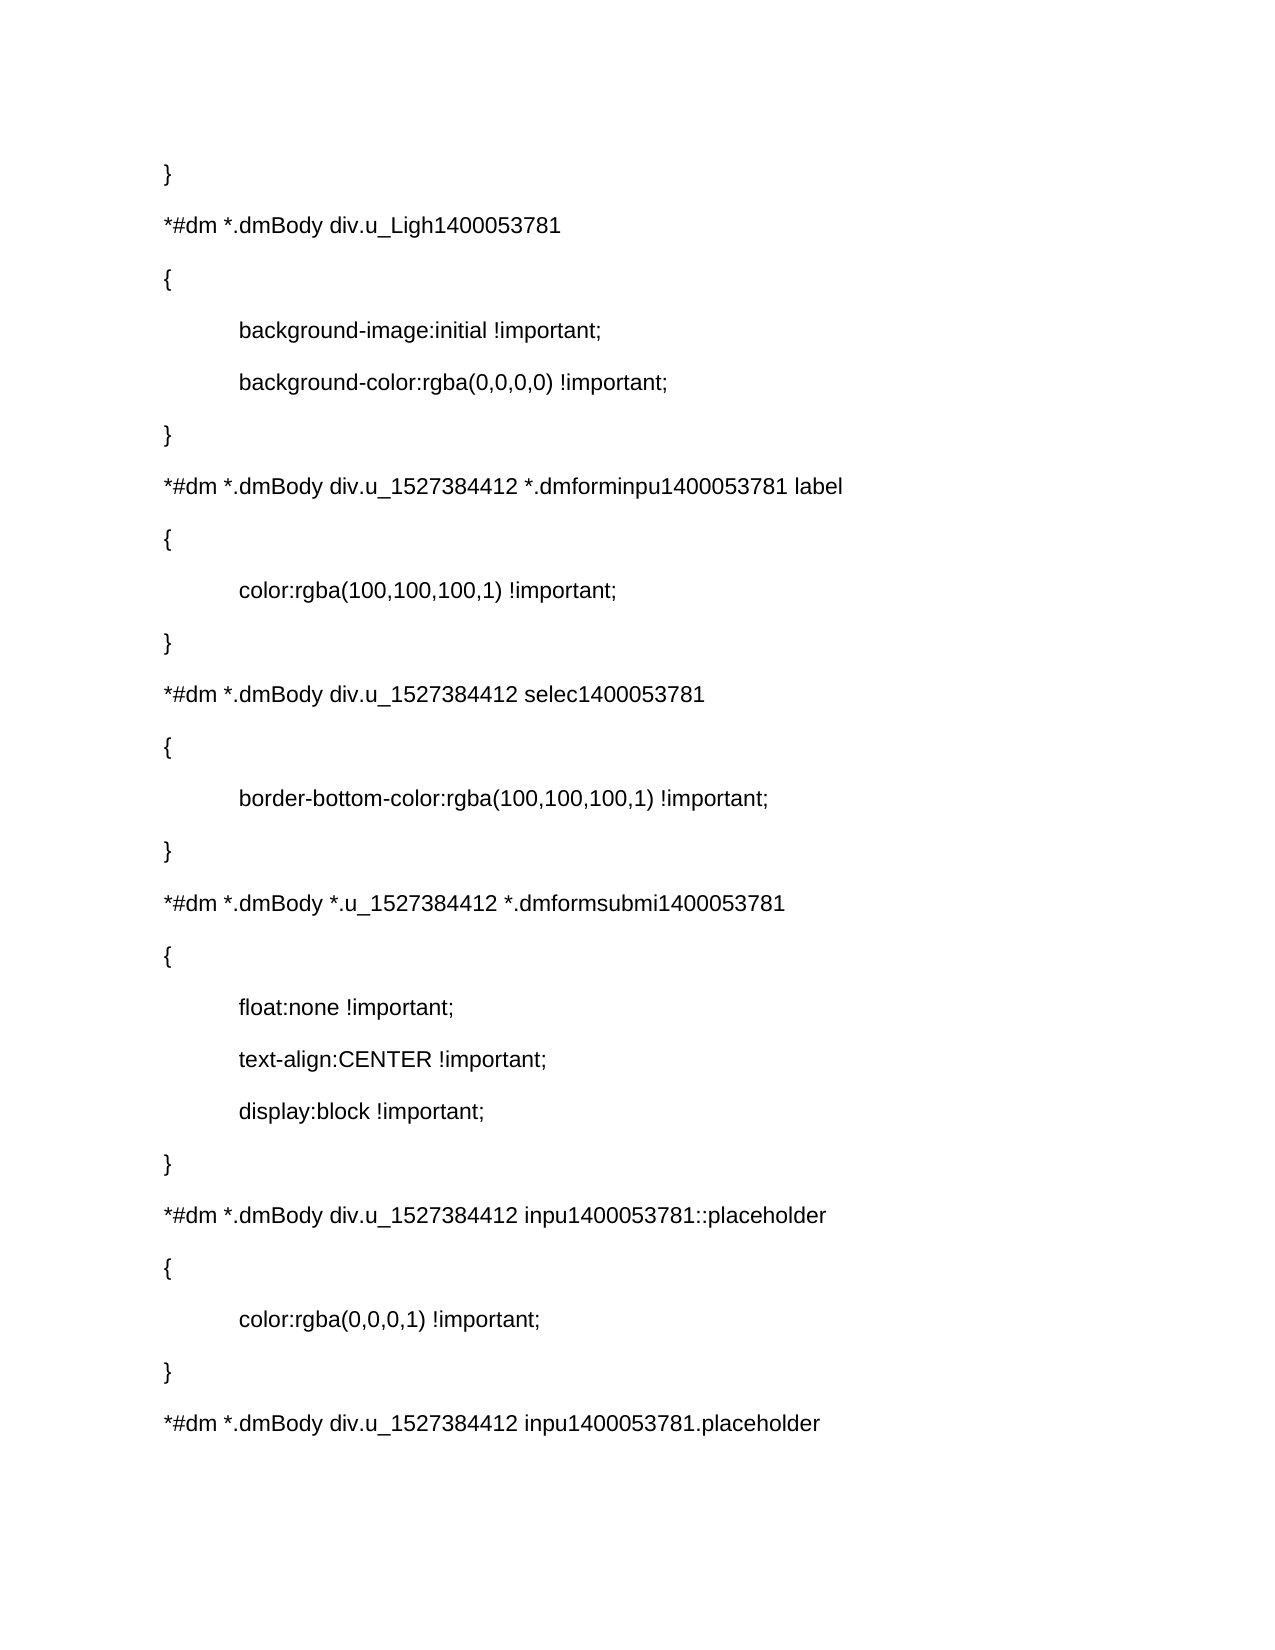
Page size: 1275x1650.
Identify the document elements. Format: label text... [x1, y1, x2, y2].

table_cell float:none !important; [153, 983, 1125, 1035]
table_cell { [153, 515, 1125, 567]
table_cell *#dm *.dmBody div.u_1527384412 selec1400053781 [153, 671, 1125, 723]
table_cell } [153, 827, 1125, 879]
table_cell } [153, 410, 1125, 462]
table_cell color:rgba(0,0,0,1) !important; [153, 1296, 1125, 1348]
table_cell *#dm *.dmBody div.u_Ligh1400053781 [153, 202, 1125, 254]
table_cell { [153, 723, 1125, 775]
table_cell { [153, 1244, 1125, 1296]
table_cell } [153, 619, 1125, 671]
table_cell *#dm *.dmBody div.u_1527384412 inpu1400053781::placeholder [153, 1192, 1125, 1244]
table_cell color:rgba(100,100,100,1) !important; [153, 567, 1125, 619]
table_cell border-bottom-color:rgba(100,100,100,1) !important; [153, 775, 1125, 827]
table_cell background-image:initial !important; [153, 306, 1125, 358]
table_cell { [153, 254, 1125, 306]
table_cell text-align:CENTER !important; [153, 1035, 1125, 1087]
table_cell *#dm *.dmBody div.u_1527384412 inpu1400053781.placeholder [153, 1400, 1125, 1452]
table_cell background-color:rgba(0,0,0,0) !important; [153, 358, 1125, 410]
table_cell { [153, 931, 1125, 983]
table_cell *#dm *.dmBody *.u_1527384412 *.dmformsubmi1400053781 [153, 879, 1125, 931]
table_cell } [153, 1348, 1125, 1400]
table_cell display:block !important; [153, 1088, 1125, 1139]
table_cell } [153, 1140, 1125, 1192]
table_cell *#dm *.dmBody div.u_1527384412 *.dmforminpu1400053781 label [153, 463, 1125, 514]
table_cell } [153, 150, 1125, 202]
